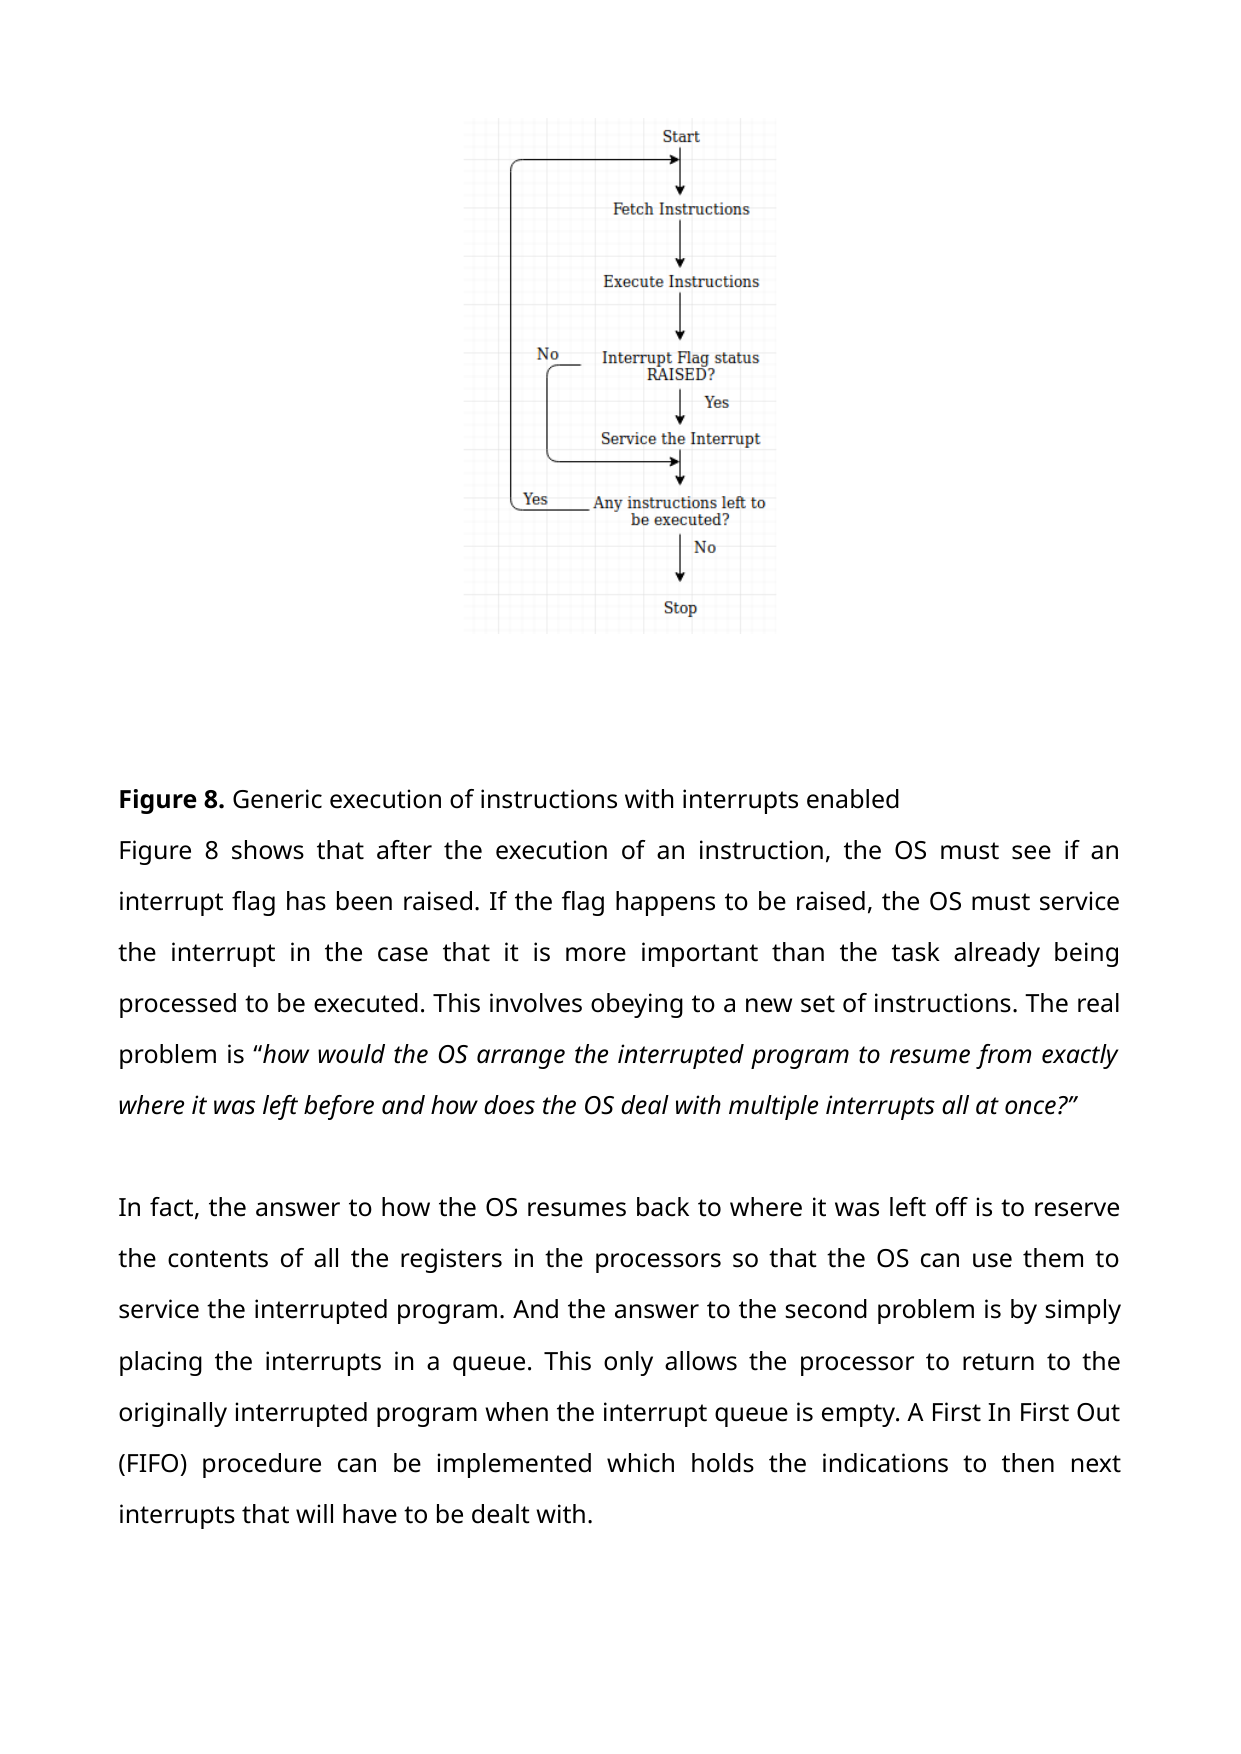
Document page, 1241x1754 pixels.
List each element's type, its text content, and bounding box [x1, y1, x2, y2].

picture [463, 118, 777, 634]
text In fact, the answer to how the OS resumes back to where it was left off is to reserve the contents of all the registers in the processors so that the OS can use them to service the interrupted program. And the answer to the second problem is by simply placing the interrupts in a queue. This only allows the processor to return to the originally interrupted program when the interrupt queue is empty. A First In First Out (FIFO) procedure can be implemented which holds the indications to then next interrupts that will have to be dealt with. [118, 1190, 1122, 1530]
text Figure 8 shows that after the execution of an instruction, the OS must see if an interrupt flag has been raised. If the flag happens to be raised, the OS must service the interrupt in the case that it is more important than the task already being processed to be executed. This involves obeying to a new set of instructions. The real problem is “how would the OS arrange the interrupted program to resume from exactly where it was left before and how does the OS deal with multiple interrupts all at once?” [118, 833, 1122, 1122]
text Figure 8. Generic execution of instructions with interrupts enabled [118, 782, 1122, 816]
